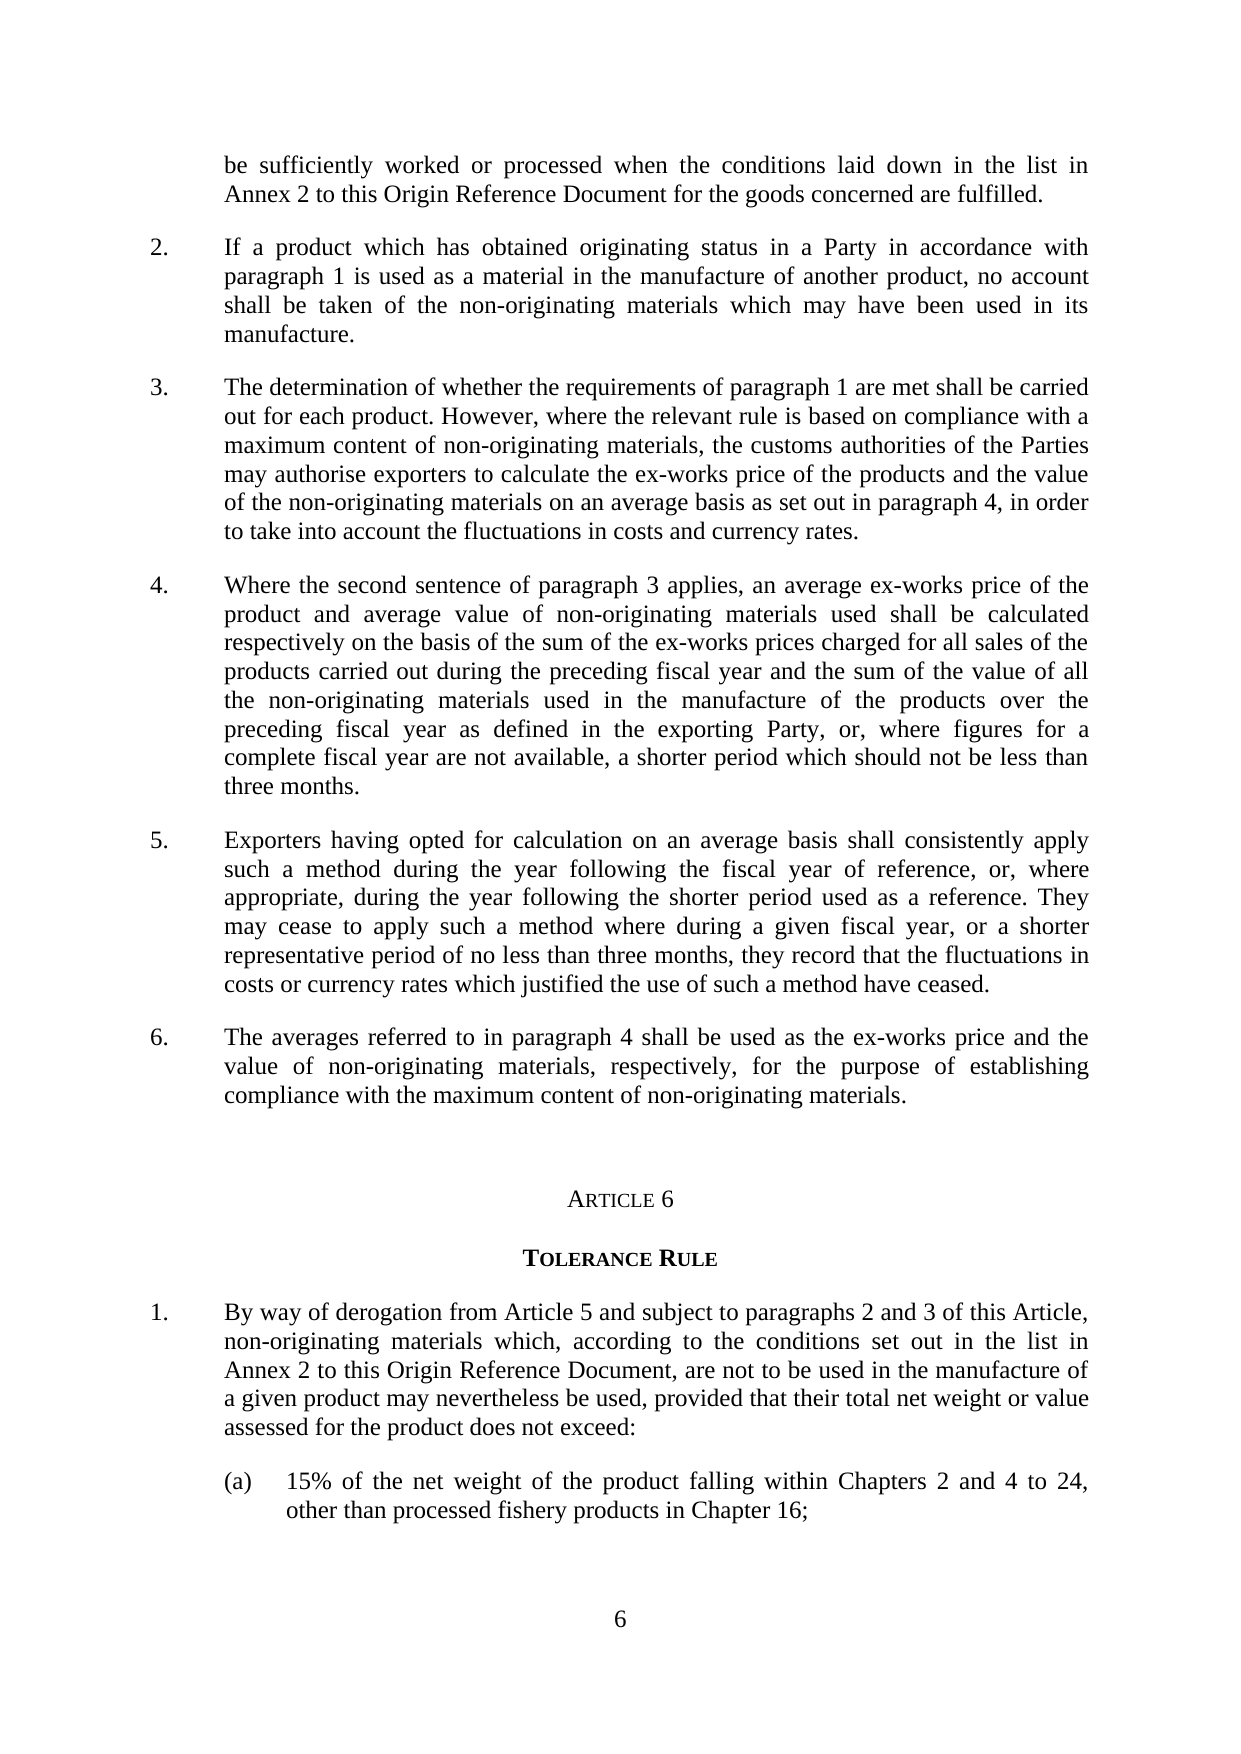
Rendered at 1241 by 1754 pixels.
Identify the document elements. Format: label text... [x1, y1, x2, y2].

text 3. The determination of whether the requirements of paragraph 1 are met shall be carried out for each product. However, where the relevant rule is based on compliance with a maximum content of non-originating materials, the customs authorities of the Parties may authorise exporters to calculate the ex-works price of the products and the value of the non-originating materials on an average basis as set out in paragraph 4, in order to take into account the fluctuations in costs and currency rates. [150, 372, 1090, 545]
text 2. If a product which has obtained originating status in a Party in accordance with paragraph 1 is used as a material in the manufacture of another product, no account shall be taken of the non-originating materials which may have been used in its manufacture. [150, 232, 1090, 347]
text 4. Where the second sentence of paragraph 3 applies, an average ex-works price of the product and average value of non-originating materials used shall be calculated respectively on the basis of the sum of the ex-works prices charged for all sales of the products carried out during the preceding fiscal year and the sum of the value of all the non-originating materials used in the manufacture of the products over the preceding fiscal year as defined in the exporting Party, or, where figures for a complete fiscal year are not available, a shorter period which should not be less than three months. [150, 570, 1090, 800]
text 5. Exporters having opted for calculation on an average basis shall consistently apply such a method during the year following the fiscal year of reference, or, where appropriate, during the year following the shorter period used as a reference. They may cease to apply such a method where during a given fiscal year, or a shorter representative period of no less than three months, they record that the fluctuations in costs or currency rates which justified the use of such a method have ceased. [150, 825, 1090, 997]
text be sufficiently worked or processed when the conditions laid down in the list in Annex 2 to this Origin Reference Document for the goods concerned are fulfilled. [150, 150, 1090, 207]
text (a) 15% of the net weight of the product falling within Chapters 2 and 4 to 24, other than processed fishery products in Chapter 16; [224, 1466, 1090, 1523]
subtitle Article 6 [150, 1184, 1090, 1212]
title Tolerance Rule [150, 1243, 1090, 1272]
text 6. The averages referred to in paragraph 4 shall be used as the ex-works price and the value of non-originating materials, respectively, for the purpose of establishing compliance with the maximum content of non-originating materials. [150, 1022, 1090, 1109]
text 1. By way of derogation from Article 5 and subject to paragraphs 2 and 3 of this Article, non-originating materials which, according to the conditions set out in the list in Annex 2 to this Origin Reference Document, are not to be used in the manufacture of a given product may nevertheless be used, provided that their total net weight or value assessed for the product does not exceed: [150, 1297, 1090, 1441]
